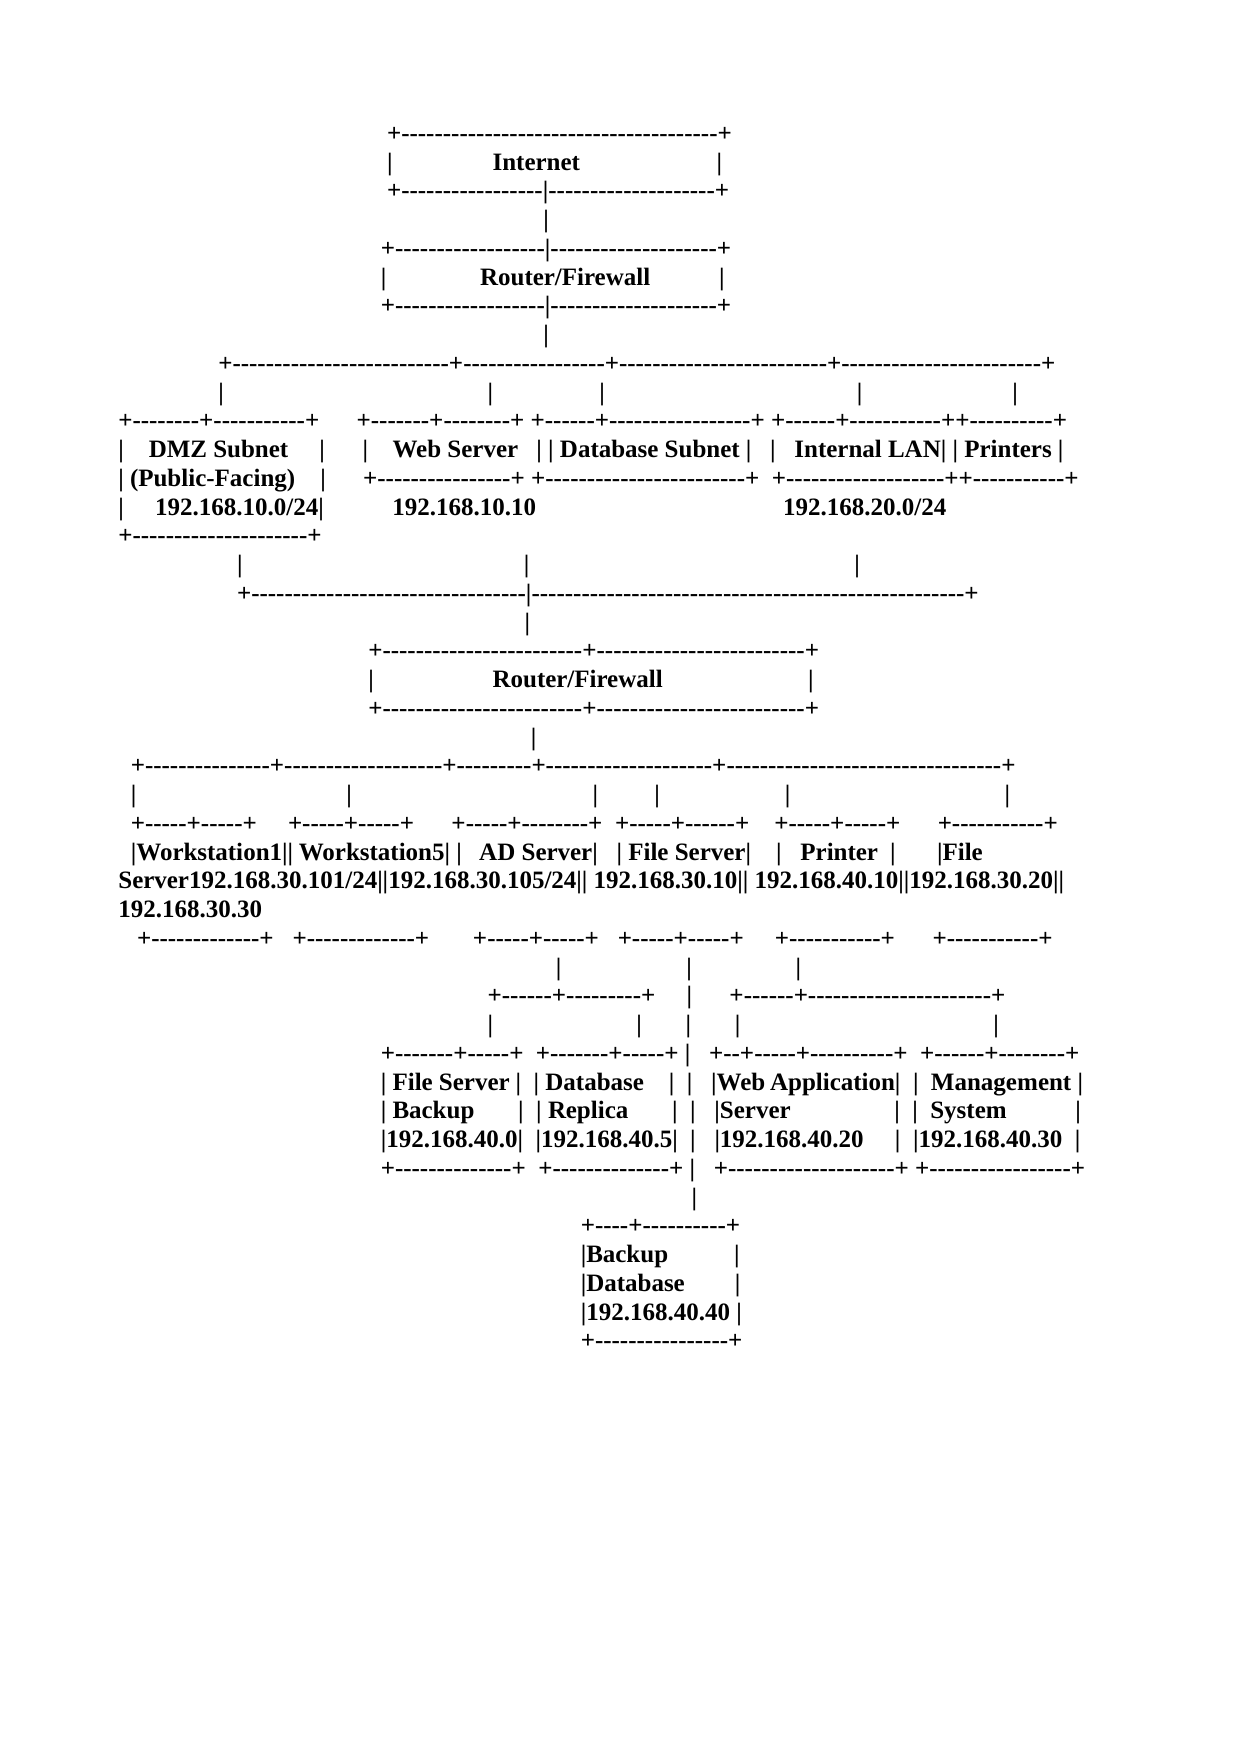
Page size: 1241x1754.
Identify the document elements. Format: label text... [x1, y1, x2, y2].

text +--------------------------+-----------------+-------------------------+------------------------+ [118, 348, 1122, 377]
text | [118, 607, 1122, 636]
text +--------+-----------+ +-------+--------+ +------+-----------------+ +------+-----------++----------+ [118, 406, 1122, 434]
text +----------------+ [118, 1326, 1122, 1354]
text |Workstation1|| Workstation5| | AD Server| | File Server| | Printer | |File Server192.168.30.101/24||192.168.30.105/24|| 192.168.30.10|| 192.168.40.10||192.168.30.20|| 192.168.30.30 [118, 837, 1122, 923]
text | [118, 722, 1122, 751]
text | 192.168.10.0/24| 192.168.10.10 192.168.20.0/24 +---------------------+ [118, 492, 1122, 549]
text +-------+-----+ +-------+-----+ | +--+-----+----------+ +------+--------+ [118, 1038, 1122, 1067]
text +---------------------------------|----------------------------------------------------+ [118, 578, 1122, 607]
text +------------------|--------------------+ [118, 291, 1122, 319]
text +------+---------+ | +------+----------------------+ [118, 981, 1122, 1009]
text +--------------------------------------+ [118, 118, 1122, 147]
text +-----+-----+ +-----+-----+ +-----+--------+ +-----+------+ +-----+-----+ +-----------+ [118, 808, 1122, 837]
text | | | | | | [118, 779, 1122, 808]
text |192.168.40.40 | [118, 1297, 1122, 1326]
text | | | [118, 952, 1122, 981]
text +-----------------|--------------------+ [118, 176, 1122, 204]
text | Router/Firewall | [118, 262, 1122, 291]
text +---------------+-------------------+---------+--------------------+---------------------------------+ [118, 751, 1122, 779]
text | | | | | [118, 377, 1122, 406]
text | | | | | [118, 1009, 1122, 1038]
text | [118, 204, 1122, 233]
text | | | [118, 549, 1122, 578]
text +------------------|--------------------+ [118, 233, 1122, 262]
text | (Public-Facing) | +----------------+ +------------------------+ +-------------------++-----------+ [118, 463, 1122, 492]
text | Internet | [118, 147, 1122, 176]
text |Database | [118, 1268, 1122, 1297]
text | DMZ Subnet | | Web Server | | Database Subnet | | Internal LAN| | Printers | [118, 434, 1122, 463]
text |192.168.40.0| |192.168.40.5| | |192.168.40.20 | |192.168.40.30 | [118, 1124, 1122, 1153]
text +-------------+ +-------------+ +-----+-----+ +-----+-----+ +-----------+ +-----------+ [118, 923, 1122, 952]
text | File Server | | Database | | |Web Application| | Management | [118, 1067, 1122, 1096]
text | Backup | | Replica | | |Server | | System | [118, 1096, 1122, 1124]
text |Backup | [118, 1239, 1122, 1268]
text | Router/Firewall | [118, 664, 1122, 693]
text | [118, 1182, 1122, 1211]
text +------------------------+-------------------------+ [118, 636, 1122, 664]
text | [118, 319, 1122, 348]
text +------------------------+-------------------------+ [118, 693, 1122, 722]
text +----+----------+ [118, 1211, 1122, 1239]
text +--------------+ +--------------+ | +--------------------+ +-----------------+ [118, 1153, 1122, 1182]
